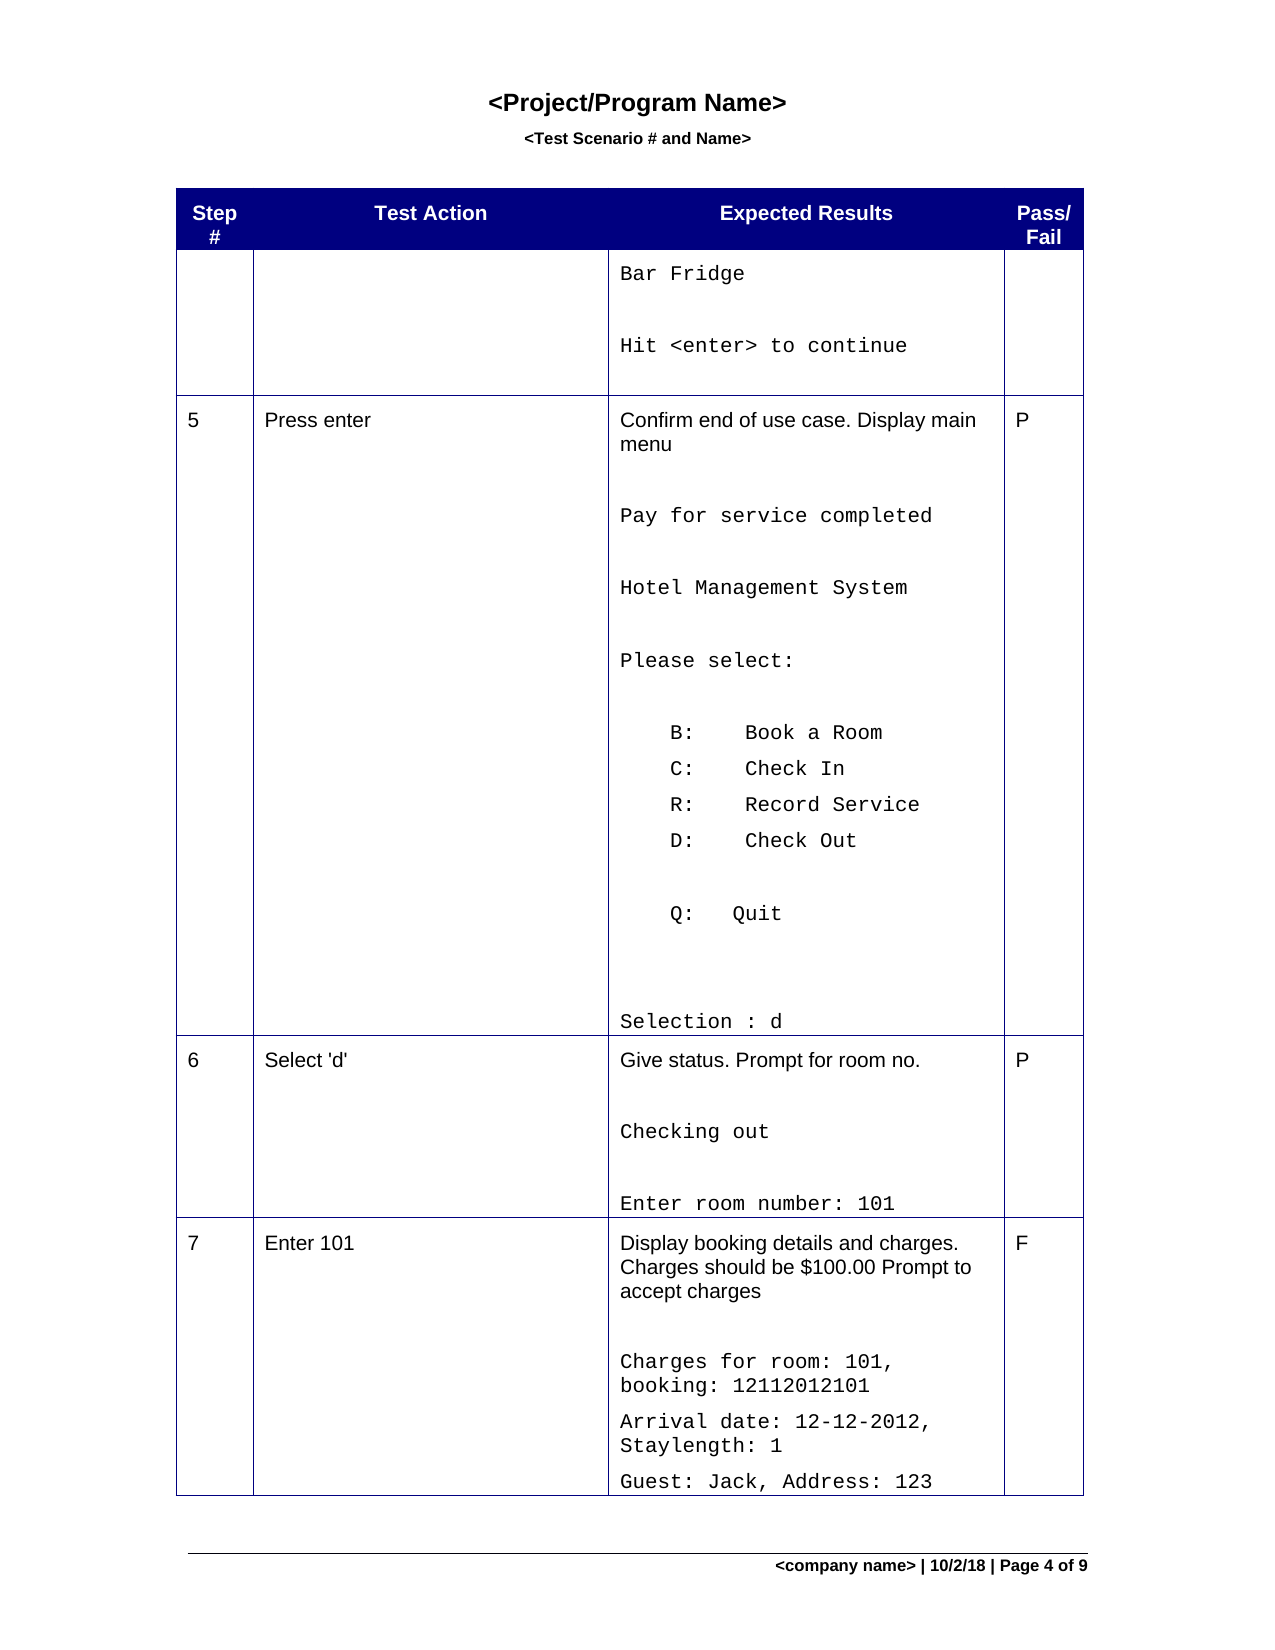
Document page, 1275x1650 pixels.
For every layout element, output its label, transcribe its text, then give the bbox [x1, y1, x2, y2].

table_cell Bar Fridge Hit <enter> to continue [609, 250, 1004, 394]
table_cell F [1005, 1218, 1083, 1495]
table_cell Display booking details and charges. Charges should be $100.00 Prompt to accept charges Charges for room: 101, booking: 12112012101 Arrival date: 12-12-2012, Staylength: 1 Guest: Jack, Address: 123 [609, 1218, 1004, 1495]
table_cell P [1005, 396, 1083, 1035]
table_cell 7 [177, 1218, 253, 1495]
table_cell Press enter [254, 396, 608, 1035]
table_cell 6 [177, 1036, 253, 1217]
table_header Expected Results [609, 189, 1004, 249]
table_cell [1005, 250, 1083, 394]
table_cell P [1005, 1036, 1083, 1217]
table_header Step # [177, 189, 253, 249]
table_header Pass/ Fail [1005, 189, 1083, 249]
table_header Test Action [254, 189, 608, 249]
table_cell Confirm end of use case. Display main menu Pay for service completed Hotel Management System Please select: B: Book a Room C: Check In R: Record Service D: Check Out Q: Quit Selection : d [609, 396, 1004, 1035]
table_cell 5 [177, 396, 253, 1035]
table_cell [254, 250, 608, 394]
table_cell Enter 101 [254, 1218, 608, 1495]
table_cell Give status. Prompt for room no. Checking out Enter room number: 101 [609, 1036, 1004, 1217]
table_cell Select 'd' [254, 1036, 608, 1217]
table_cell [177, 250, 253, 394]
